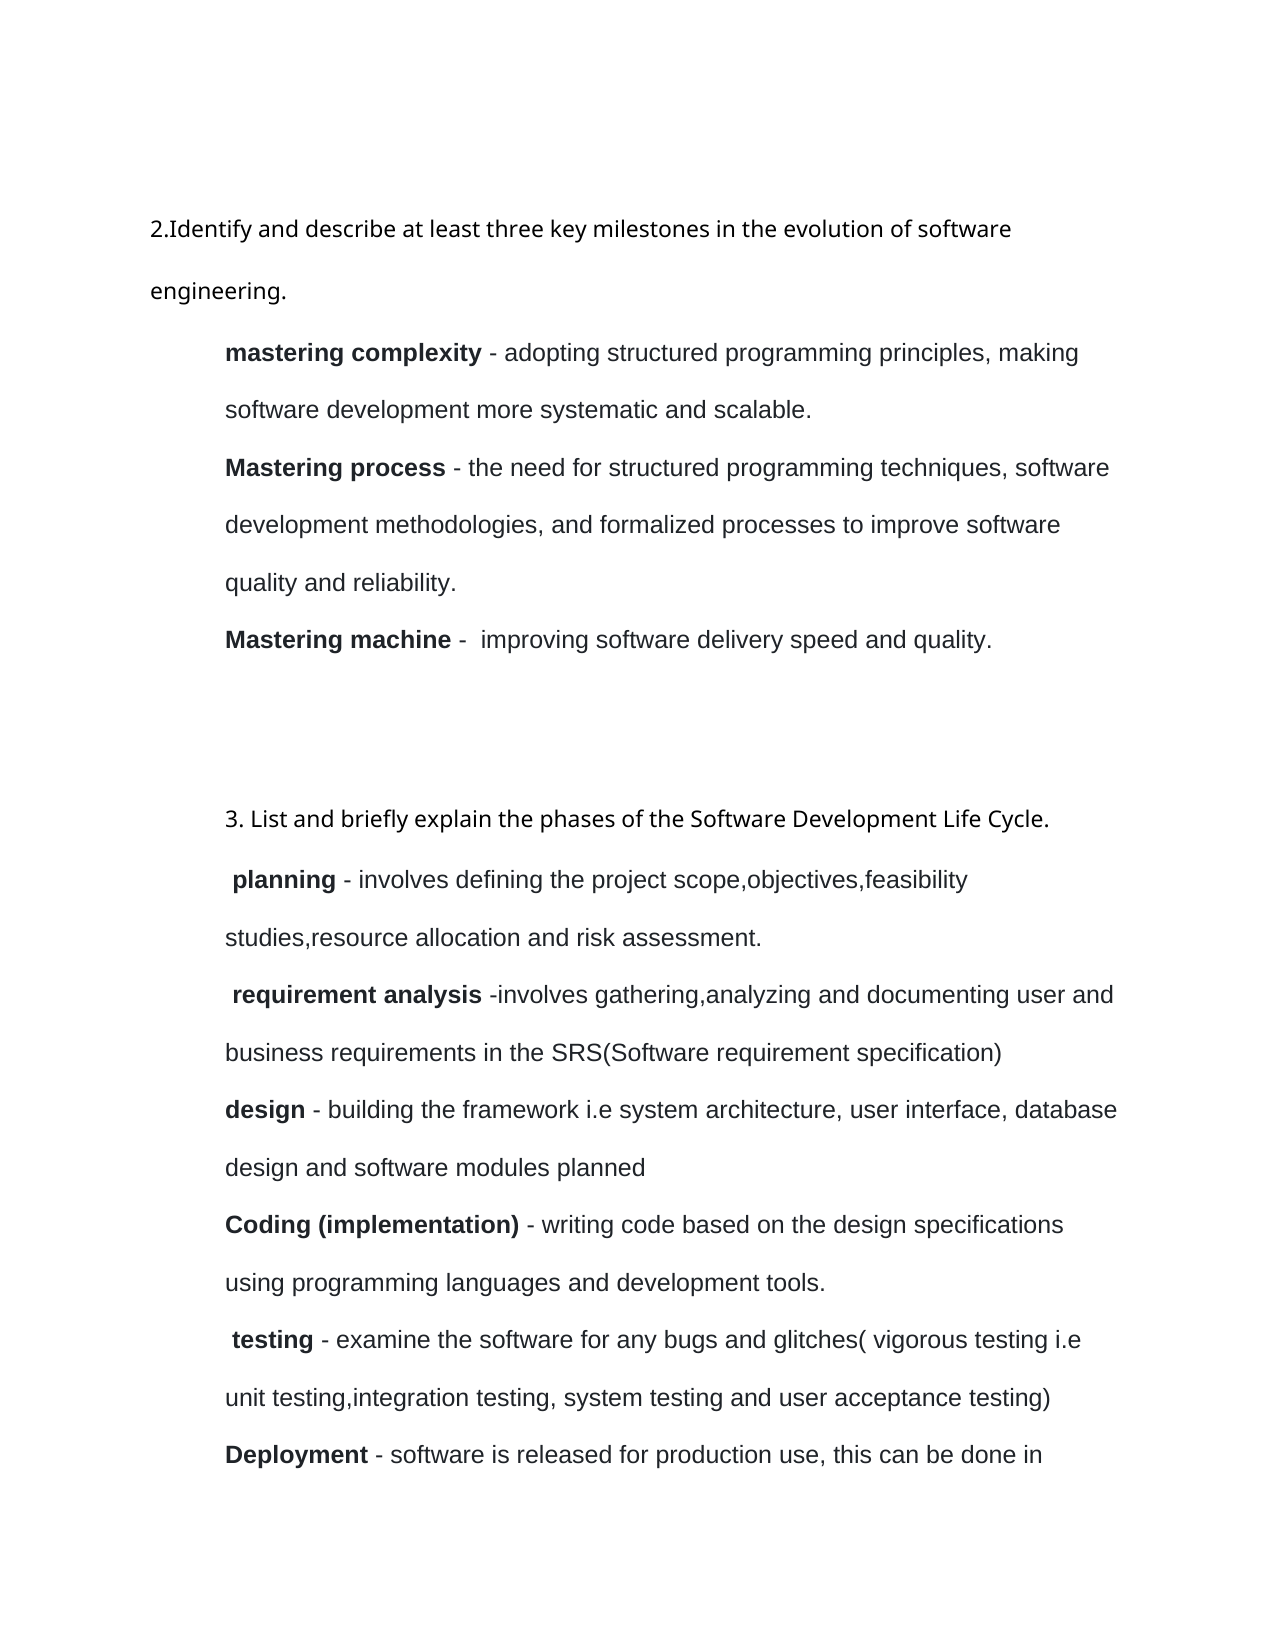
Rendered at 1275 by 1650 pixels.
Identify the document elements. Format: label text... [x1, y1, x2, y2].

text design - building the framework i.e system architecture, user interface, database design and software modules planned [225, 1095, 1125, 1181]
text Mastering machine - improving software delivery speed and quality. [225, 625, 1125, 654]
text testing - examine the software for any bugs and glitches( vigorous testing i.e unit testing,integration testing, system testing and user acceptance testing) [225, 1325, 1125, 1411]
text mastering complexity - adopting structured programming principles, making software development more systematic and scalable. [225, 337, 1125, 424]
text Mastering process - the need for structured programming techniques, software development methodologies, and formalized processes to improve software quality and reliability. [225, 452, 1125, 596]
text 3. List and briefly explain the phases of the Software Development Life Cycle. [225, 802, 1125, 834]
text planning - involves defining the project scope,objectives,feasibility studies,resource allocation and risk assessment. [225, 865, 1125, 951]
text Deployment - software is released for production use, this can be done in [225, 1440, 1125, 1469]
text 2.Identify and describe at least three key milestones in the evolution of software engineering. [150, 212, 1125, 306]
text requirement analysis -involves gathering,analyzing and documenting user and business requirements in the SRS(Software requirement specification) [225, 980, 1125, 1066]
text Coding (implementation) - writing code based on the design specifications using programming languages and development tools. [225, 1210, 1125, 1296]
